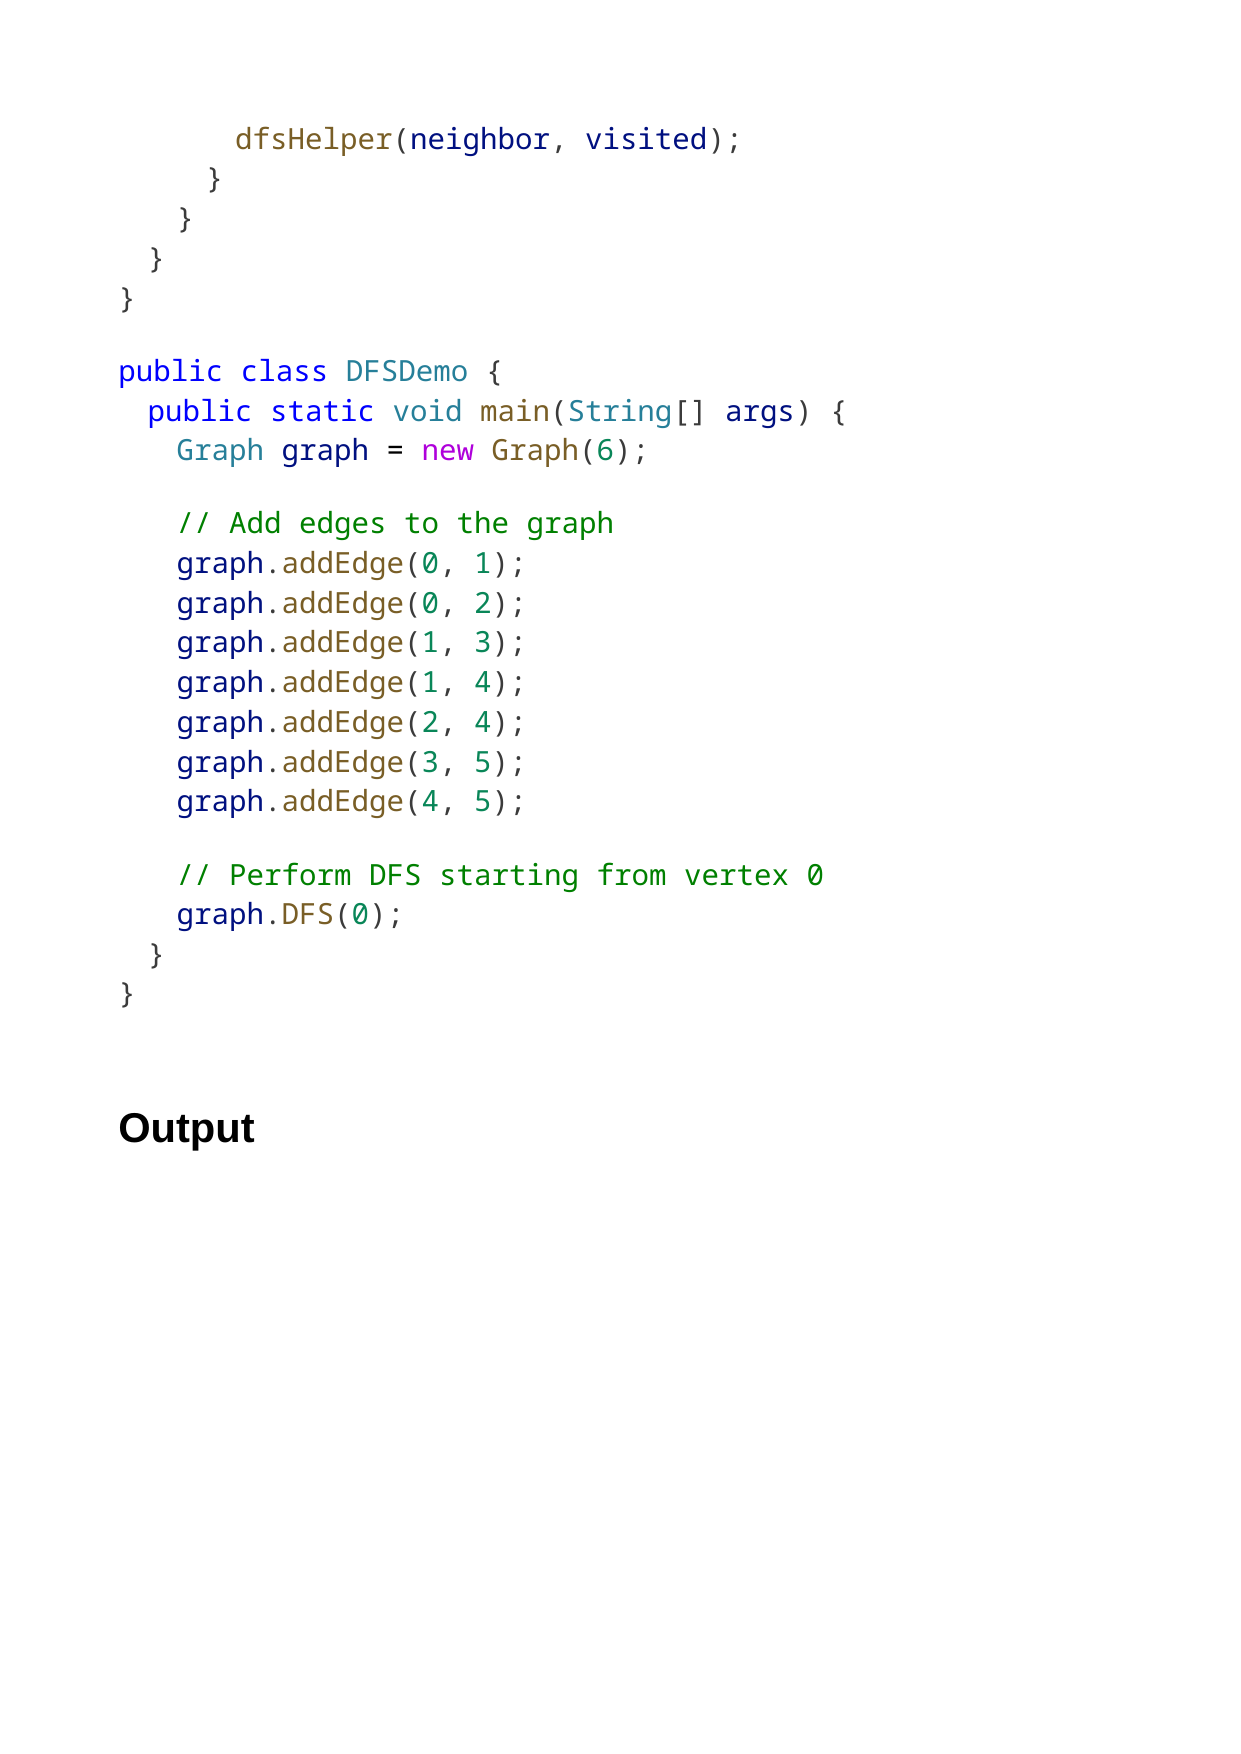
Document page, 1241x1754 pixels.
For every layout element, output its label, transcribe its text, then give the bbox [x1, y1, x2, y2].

subtitle Output [118, 1103, 1157, 1151]
text graph.addEdge(1, 4); [118, 661, 1157, 701]
text graph.addEdge(2, 4); [118, 701, 1157, 741]
text // Perform DFS starting from vertex 0 [118, 854, 1157, 893]
text } [118, 158, 1157, 197]
text graph.addEdge(3, 5); [118, 741, 1157, 781]
text graph.addEdge(4, 5); [118, 781, 1157, 820]
text } [118, 197, 1157, 237]
text graph.DFS(0); [118, 893, 1157, 933]
text graph.addEdge(1, 3); [118, 622, 1157, 661]
text } [118, 277, 1157, 317]
text graph.addEdge(0, 2); [118, 582, 1157, 622]
text Graph graph = new Graph(6); [118, 429, 1157, 469]
text // Add edges to the graph [118, 503, 1157, 542]
text dfsHelper(neighbor, visited); [118, 118, 1157, 158]
text } [118, 933, 1157, 973]
text } [118, 237, 1157, 277]
text public class DFSDemo { [118, 350, 1157, 390]
text public static void main(String[] args) { [118, 390, 1157, 429]
text } [118, 973, 1157, 1012]
text graph.addEdge(0, 1); [118, 542, 1157, 582]
